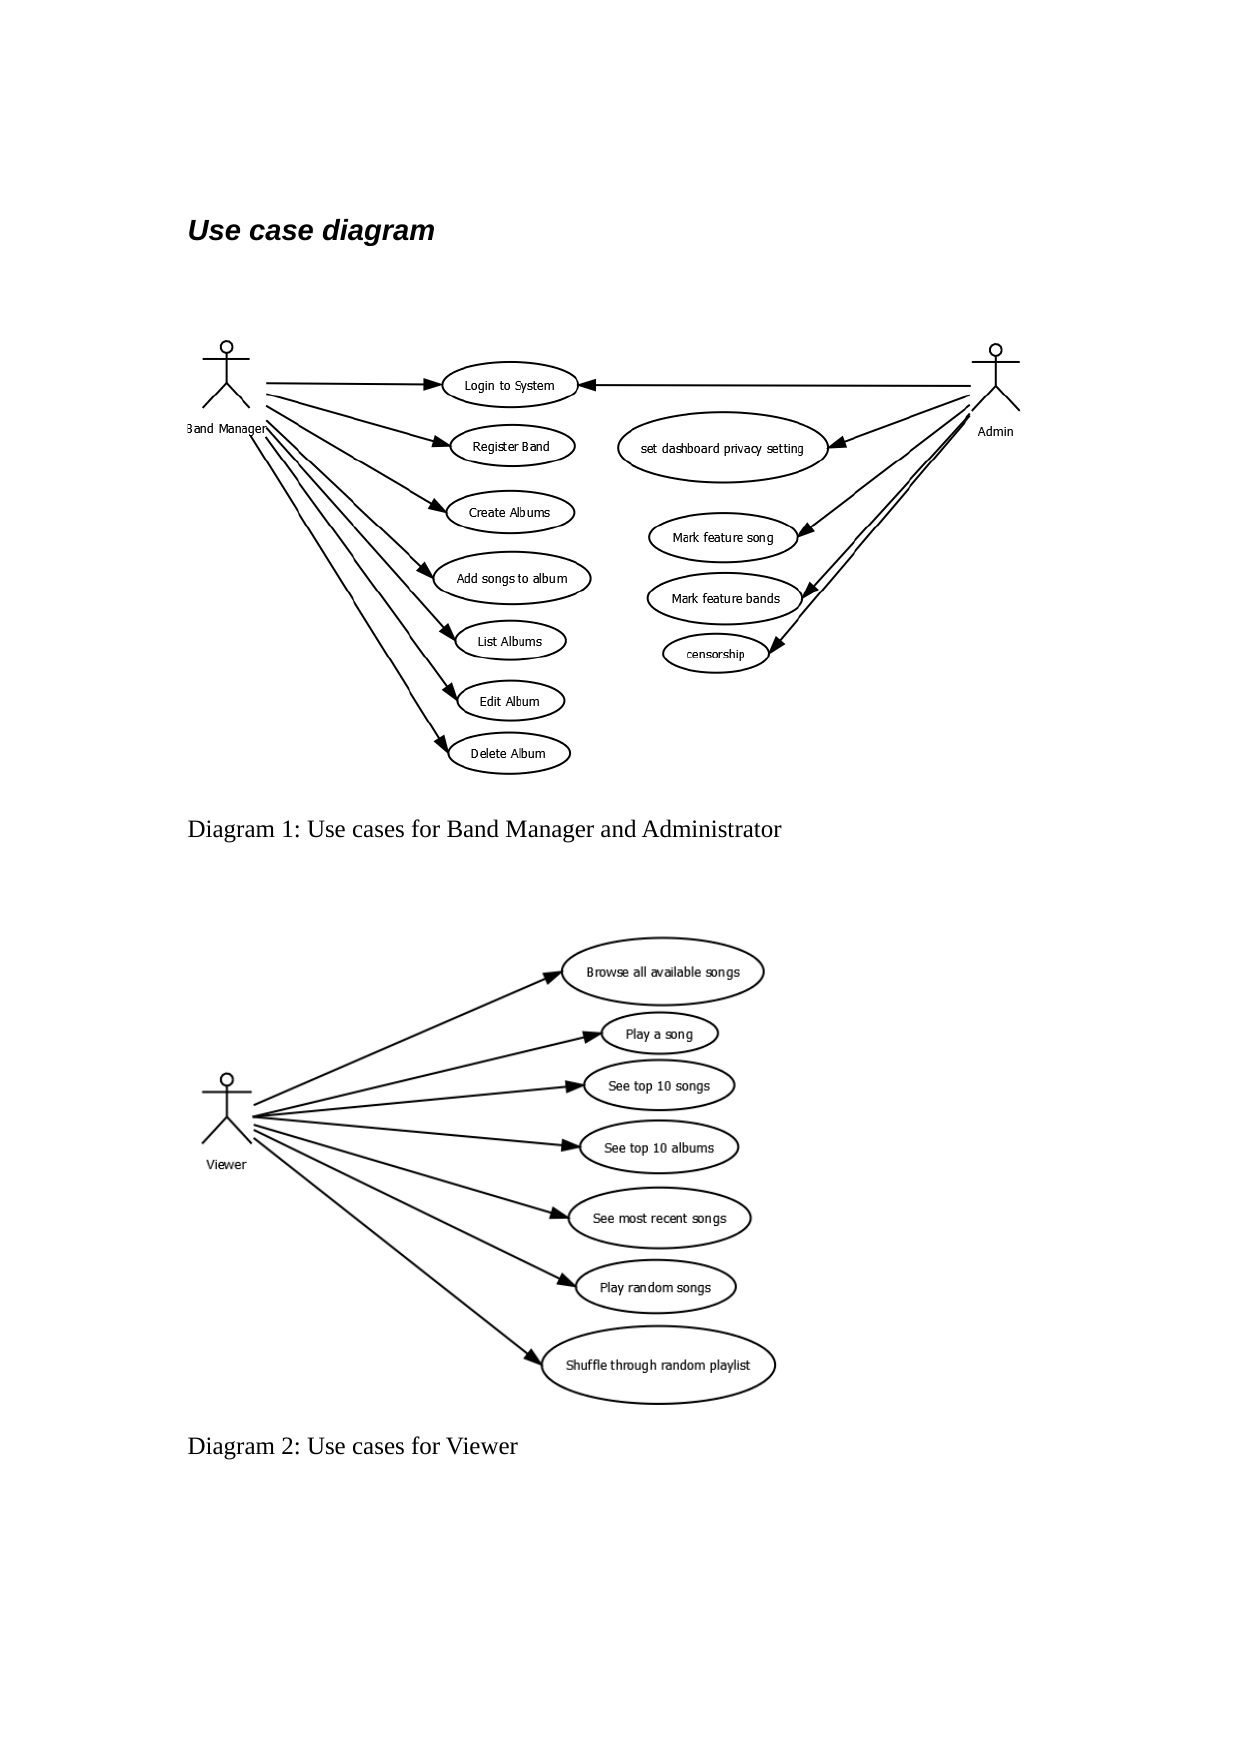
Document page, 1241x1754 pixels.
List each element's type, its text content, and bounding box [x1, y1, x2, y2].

picture [187, 925, 1020, 1405]
text Diagram 1: Use cases for Band Manager and Administrator [187, 814, 1053, 843]
text Diagram 2: Use cases for Viewer [187, 1431, 1053, 1460]
picture [187, 331, 1021, 788]
subtitle Use case diagram [187, 212, 1053, 246]
